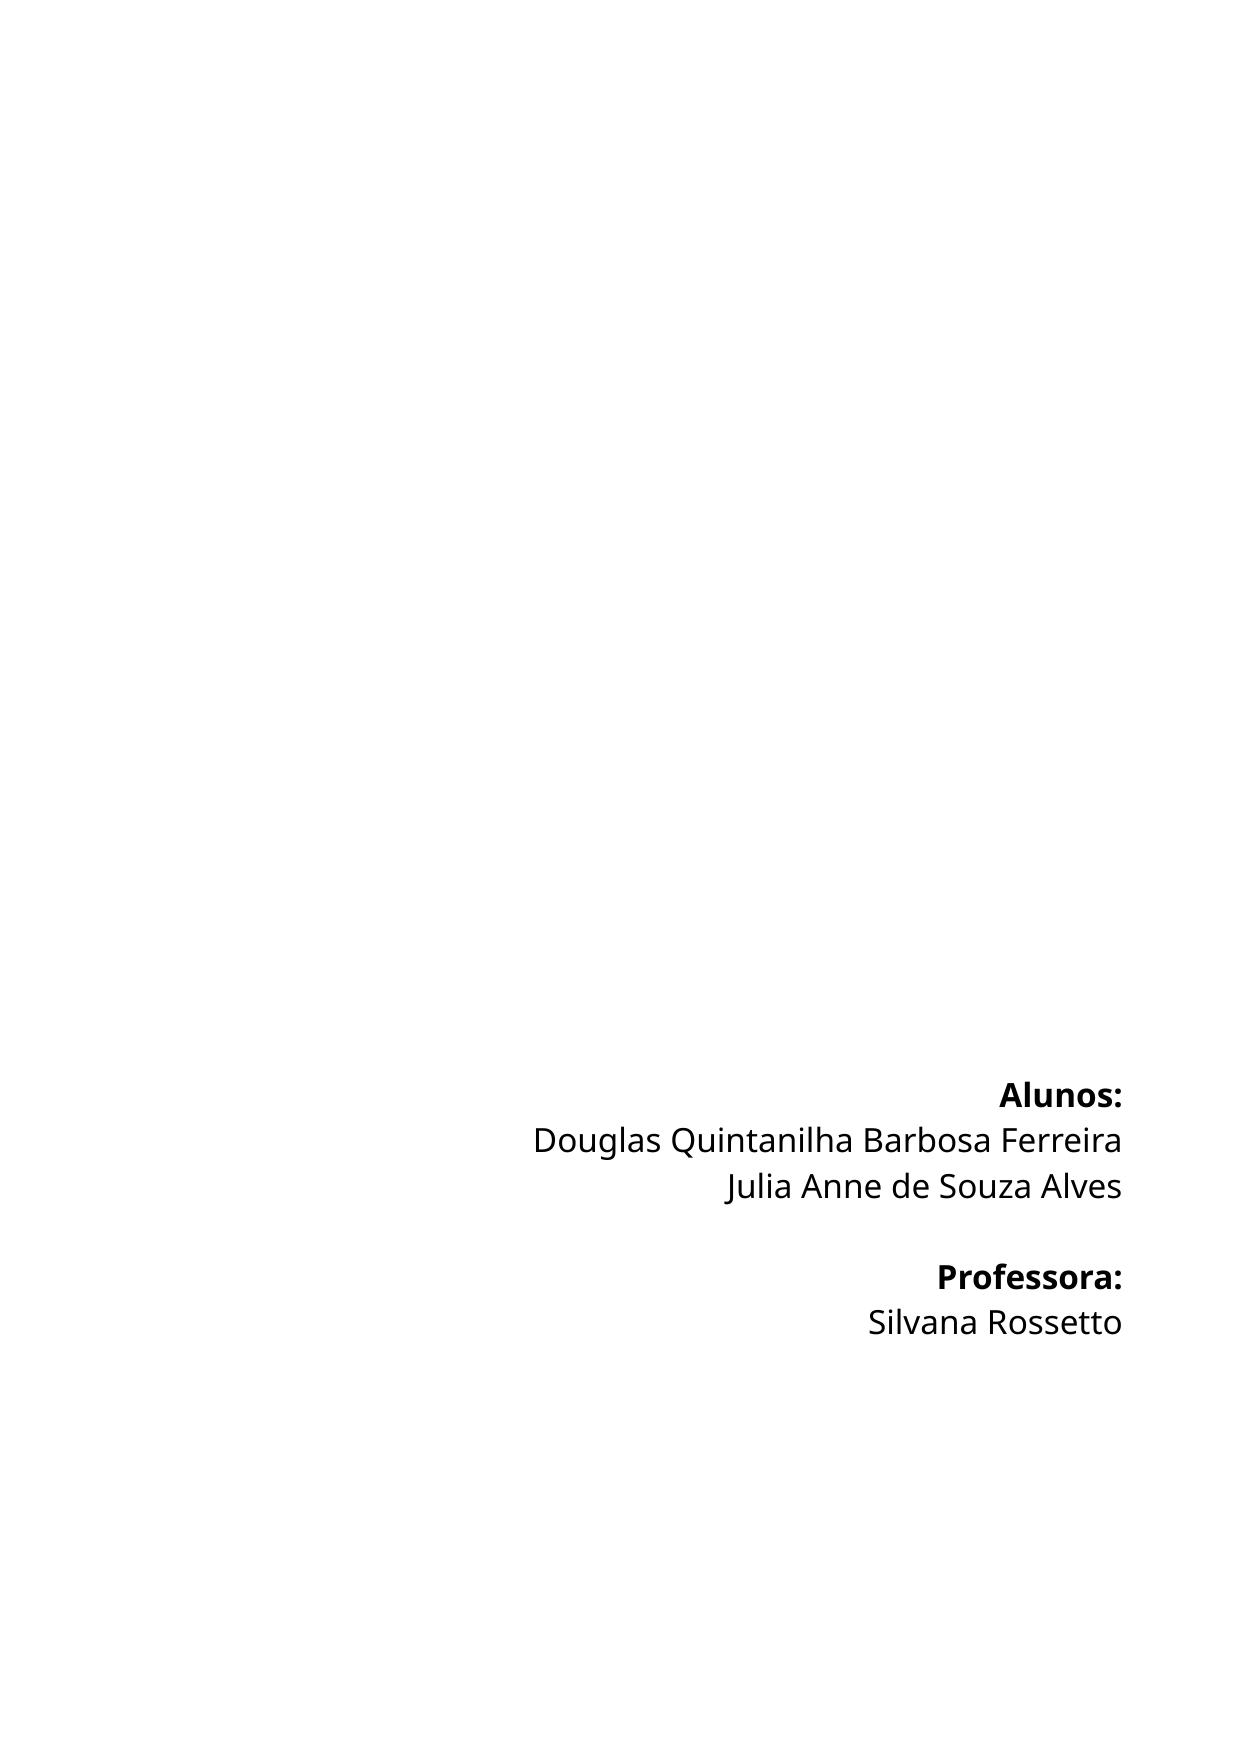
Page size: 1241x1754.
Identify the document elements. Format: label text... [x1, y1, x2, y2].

text Alunos: [166, 1072, 1123, 1117]
text Douglas Quintanilha Barbosa Ferreira [166, 1117, 1123, 1163]
text Julia Anne de Souza Alves [166, 1163, 1123, 1208]
text Professora: Silvana Rossetto [166, 1253, 1123, 1344]
